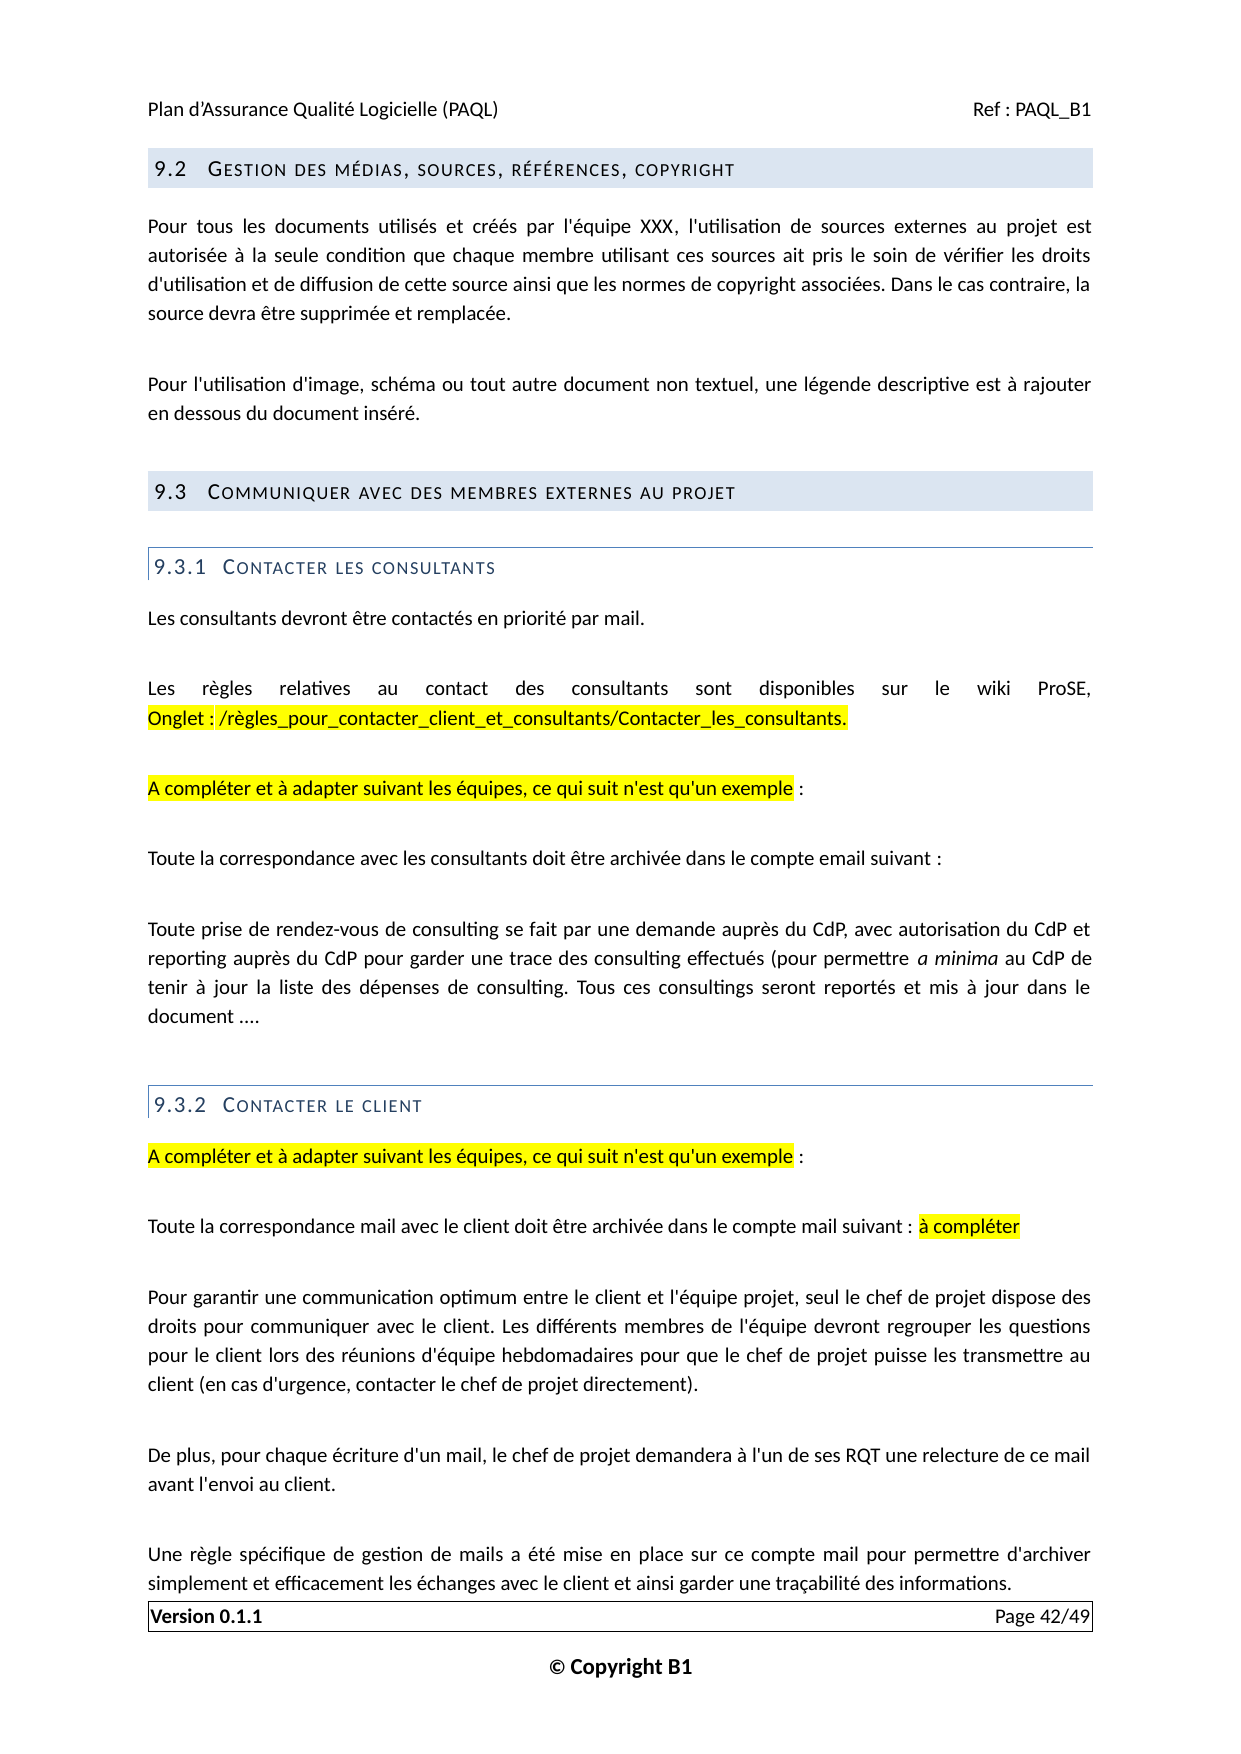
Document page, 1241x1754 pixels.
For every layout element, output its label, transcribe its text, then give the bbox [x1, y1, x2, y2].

list Gestion des médias, sources, références, copyright [154, 154, 1086, 182]
text A compléter et à adapter suivant les équipes, ce qui suit n'est qu'un exemple : [148, 775, 1093, 801]
list Contacter le client [149, 1086, 1093, 1118]
text Pour garantir une communication optimum entre le client et l'équipe projet, seul le chef de projet dispose des droits pour communiquer avec le client. Les différents membres de l'équipe devront regrouper les questions pour le client lors des réunions d'équipe hebdomadaires pour que le chef de projet puisse les transmettre au client (en cas d'urgence, contacter le chef de projet directement). [148, 1284, 1093, 1397]
text Les règles relatives au contact des consultants sont disponibles sur le wiki ProSE, Onglet : /règles_pour_contacter_client_et_consultants/Contacter_les_consultants. [148, 676, 1093, 730]
text Pour tous les documents utilisés et créés par l'équipe XXX, l'utilisation de sources externes au projet est autorisée à la seule condition que chaque membre utilisant ces sources ait pris le soin de vérifier les droits d'utilisation et de diffusion de cette source ainsi que les normes de copyright associées. Dans le cas contraire, la source devra être supprimée et remplacée. [148, 213, 1093, 326]
text Pour l'utilisation d'image, schéma ou tout autre document non textuel, une légende descriptive est à rajouter en dessous du document inséré. [148, 371, 1093, 425]
text Une règle spécifique de gestion de mails a été mise en place sur ce compte mail pour permettre d'archiver simplement et efficacement les échanges avec le client et ainsi garder une traçabilité des informations. [148, 1541, 1093, 1596]
text A compléter et à adapter suivant les équipes, ce qui suit n'est qu'un exemple : [148, 1143, 1093, 1168]
text Toute prise de rendez-vous de consulting se fait par une demande auprès du CdP, avec autorisation du CdP et reporting auprès du CdP pour garder une trace des consulting effectués (pour permettre a minima au CdP de tenir à jour la liste des dépenses de consulting. Tous ces consultings seront reportés et mis à jour dans le document .... [148, 916, 1093, 1029]
text Toute la correspondance avec les consultants doit être archivée dans le compte email suivant : [148, 846, 1093, 871]
list Communiquer avec des membres externes au projet [154, 477, 1086, 505]
text Toute la correspondance mail avec le client doit être archivée dans le compte mail suivant : à compléter [148, 1213, 1093, 1239]
text De plus, pour chaque écriture d'un mail, le chef de projet demandera à l'un de ses RQT une relecture de ce mail avant l'envoi au client. [148, 1442, 1093, 1496]
text Les consultants devront être contactés en priorité par mail. [148, 605, 1093, 631]
list Contacter les consultants [149, 548, 1093, 580]
